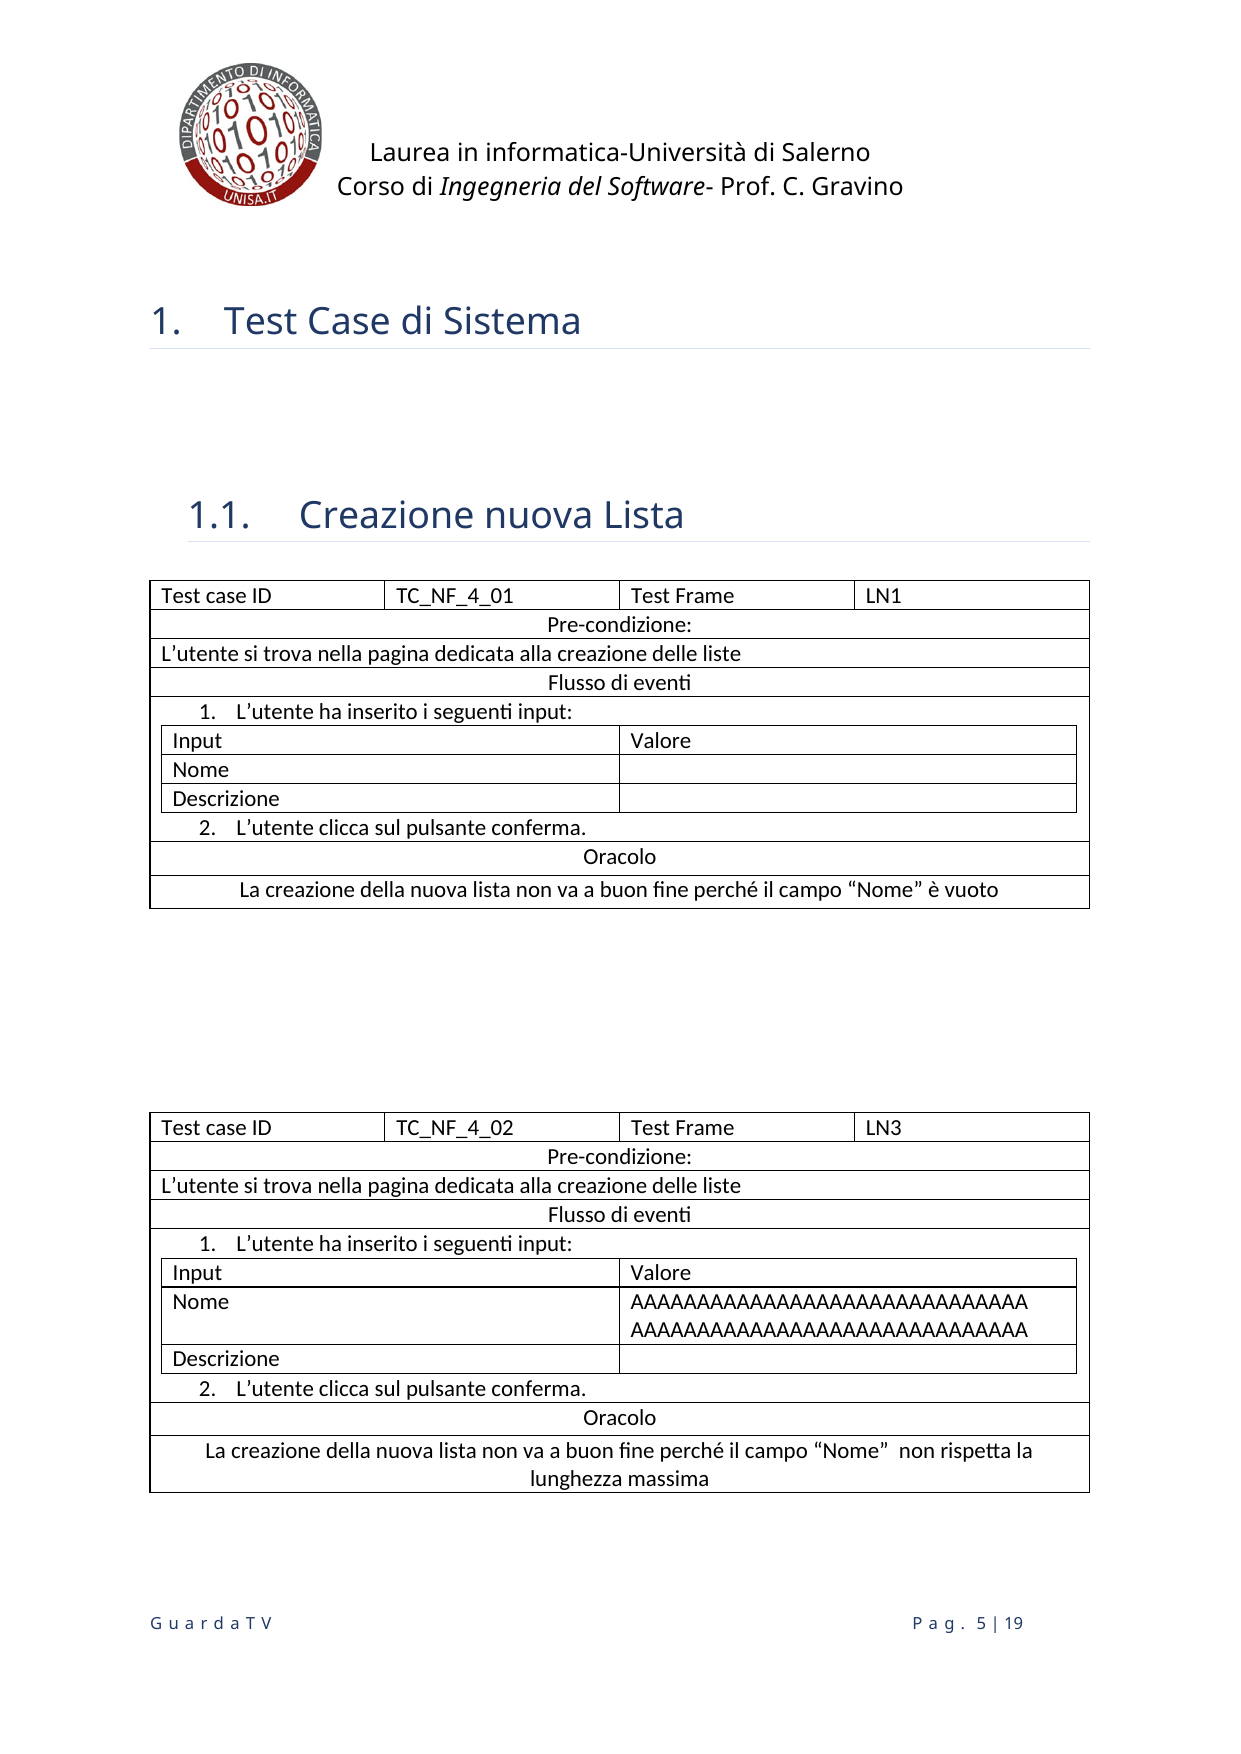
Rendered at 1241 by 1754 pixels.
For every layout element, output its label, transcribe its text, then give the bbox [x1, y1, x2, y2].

list Creazione nuova Lista [187, 488, 1090, 542]
table_cell Nome [162, 755, 619, 783]
table_cell L’utente si trova nella pagina dedicata alla creazione delle liste [151, 639, 1089, 667]
table_cell Oracolo [151, 842, 1089, 874]
table_cell Flusso di eventi [151, 668, 1089, 696]
table_cell L’utente ha inserito i seguenti input: L’utente clicca sul pulsante conferma. [151, 1229, 1089, 1402]
table_header Test Frame [620, 1113, 854, 1141]
table_header Input [162, 726, 619, 754]
table_header Test Frame [620, 581, 854, 609]
table_cell Oracolo [151, 1403, 1089, 1435]
table_cell Pre-condizione: [151, 610, 1089, 638]
table_header Valore [620, 1259, 1076, 1286]
table_cell [620, 1345, 1076, 1373]
table_header Test case ID [151, 1113, 384, 1141]
table_cell Descrizione [162, 784, 619, 812]
table_cell L’utente ha inserito i seguenti input: L’utente clicca sul pulsante conferma. [151, 697, 1089, 841]
table_header Input [162, 1259, 619, 1286]
table_cell La creazione della nuova lista non va a buon fine perché il campo “Nome” non rispetta la lunghezza massima [151, 1436, 1089, 1492]
table_cell La creazione della nuova lista non va a buon fine perché il campo “Nome” è vuoto [151, 876, 1089, 908]
table_cell [620, 784, 1076, 812]
table_header TC_NF_4_02 [385, 1113, 619, 1141]
table_cell Flusso di eventi [151, 1200, 1089, 1228]
table_header LN3 [855, 1113, 1089, 1141]
list Test Case di Sistema [150, 294, 1090, 348]
table_header Valore [620, 726, 1076, 754]
table_cell AAAAAAAAAAAAAAAAAAAAAAAAAAAAAA AAAAAAAAAAAAAAAAAAAAAAAAAAAAAA [620, 1288, 1076, 1343]
table_cell [620, 755, 1076, 783]
table_cell L’utente si trova nella pagina dedicata alla creazione delle liste [151, 1171, 1089, 1199]
table_cell Nome [162, 1288, 619, 1343]
table_header Test case ID [151, 581, 384, 609]
table_cell Descrizione [162, 1345, 619, 1373]
table_header TC_NF_4_01 [385, 581, 619, 609]
table_cell Pre-condizione: [151, 1142, 1089, 1170]
table_header LN1 [855, 581, 1089, 609]
